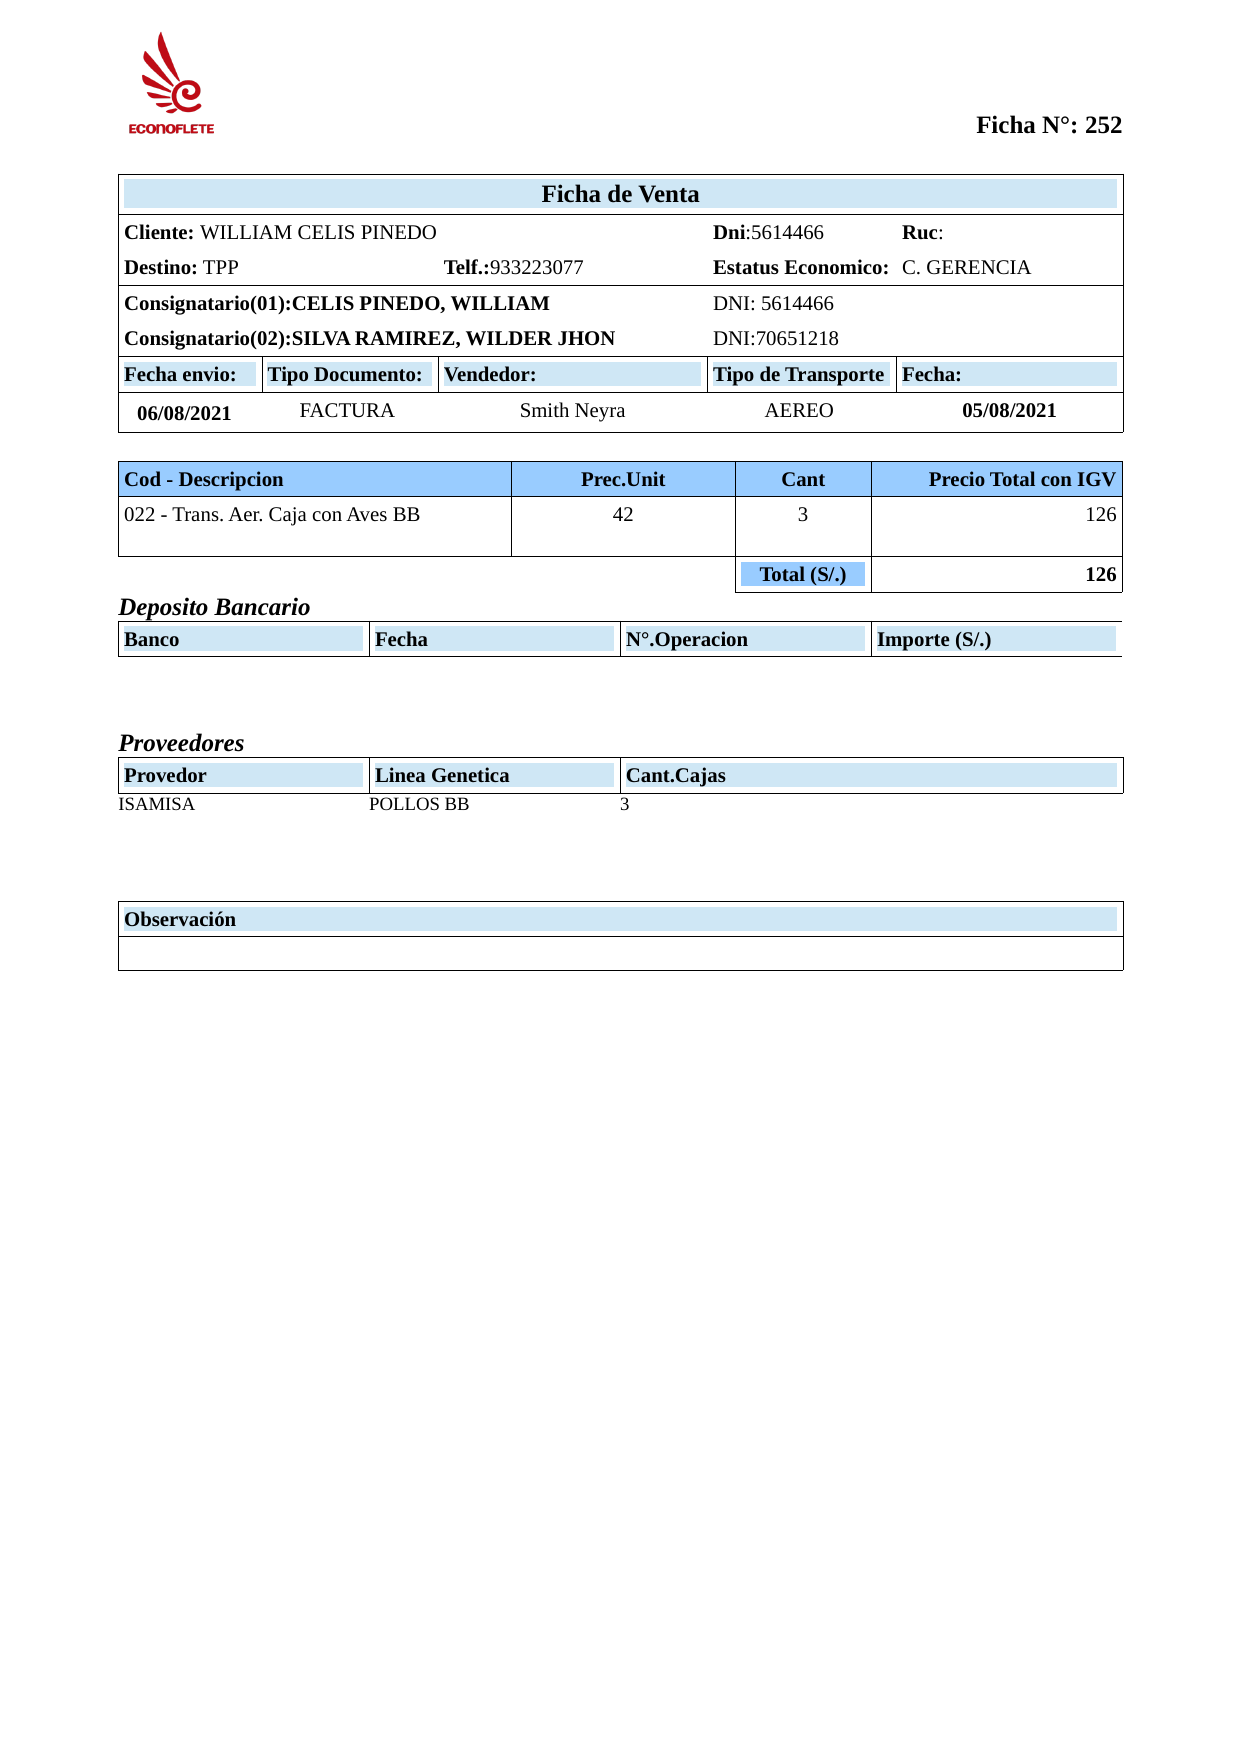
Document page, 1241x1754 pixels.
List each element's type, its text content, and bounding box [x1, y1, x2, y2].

table_cell [118, 815, 369, 836]
table_cell [369, 879, 620, 901]
table_header Prec.Unit [512, 462, 735, 496]
table_cell Cliente: WILLIAM CELIS PINEDO [119, 215, 707, 249]
table_cell [369, 657, 620, 680]
table_cell Estatus Economico: [707, 249, 896, 285]
table_cell POLLOS BB [369, 794, 620, 814]
table_header Ficha de Venta [119, 175, 1123, 214]
table_cell FACTURA [262, 393, 438, 432]
table_cell Tipo Documento: [263, 357, 438, 392]
table_cell Ruc: [896, 215, 1123, 249]
table_cell 05/08/2021 [896, 393, 1123, 432]
table_cell 022 - Trans. Aer. Caja con Aves BB [119, 497, 511, 556]
table_cell ISAMISA [118, 794, 369, 814]
table_header N°.Operacion [621, 622, 871, 656]
table_cell C. GERENCIA [896, 249, 1123, 285]
table_cell DNI: 5614466 [707, 286, 1123, 321]
table_cell [620, 836, 1123, 858]
table_cell [620, 879, 1123, 901]
table_cell Smith Neyra [438, 393, 707, 432]
table_cell [620, 858, 1123, 879]
table_cell [511, 557, 735, 592]
table_cell Consignatario(01):CELIS PINEDO, WILLIAM [119, 286, 707, 321]
table_header Banco [119, 622, 369, 656]
table_cell Total (S/.) [736, 557, 871, 592]
text Deposito Bancario [118, 592, 1122, 621]
table_cell [119, 937, 1123, 969]
table_cell Telf.:933223077 [438, 249, 707, 285]
table_cell [620, 657, 871, 680]
table_cell 3 [620, 794, 1123, 814]
table_cell Tipo de Transporte [708, 357, 896, 392]
text Proveedores [118, 728, 1122, 757]
table_cell 126 [872, 497, 1122, 556]
table_header Precio Total con IGV [872, 462, 1122, 496]
table_cell DNI:70651218 [707, 321, 1123, 356]
table_cell [118, 657, 369, 680]
table_cell Destino: TPP [119, 249, 438, 285]
table_header Cod - Descripcion [119, 462, 511, 496]
table_cell Fecha envio: [119, 357, 262, 392]
table_cell [369, 815, 620, 836]
table_cell Dni:5614466 [707, 215, 896, 249]
table_cell Consignatario(02):SILVA RAMIREZ, WILDER JHON [119, 321, 707, 356]
table_cell [620, 705, 871, 728]
table_cell [118, 858, 369, 879]
table_header Linea Genetica [370, 758, 620, 793]
table_cell AEREO [707, 393, 896, 432]
table_cell 126 [872, 557, 1122, 592]
table_header Observación [119, 902, 1123, 936]
table_cell [369, 705, 620, 728]
table_cell [369, 680, 620, 704]
picture [118, 31, 225, 134]
table_cell Fecha: [897, 357, 1123, 392]
table_header Provedor [119, 758, 369, 793]
table_header Cant [736, 462, 871, 496]
table_cell [118, 680, 369, 704]
table_header Fecha [370, 622, 620, 656]
table_header Importe (S/.) [872, 622, 1122, 656]
table_cell [620, 680, 871, 704]
table_cell [118, 836, 369, 858]
table_cell [118, 557, 511, 592]
table_cell [369, 858, 620, 879]
table_header Cant.Cajas [621, 758, 1123, 793]
table_cell [620, 815, 1123, 836]
table_cell 3 [736, 497, 871, 556]
table_cell 42 [512, 497, 735, 556]
table_cell Vendedor: [439, 357, 707, 392]
table_cell [118, 879, 369, 901]
table_cell [369, 836, 620, 858]
table_cell [871, 705, 1122, 728]
table_cell [118, 705, 369, 728]
table_cell [871, 680, 1122, 704]
table_cell 06/08/2021 [119, 393, 262, 432]
table_cell [871, 657, 1122, 680]
